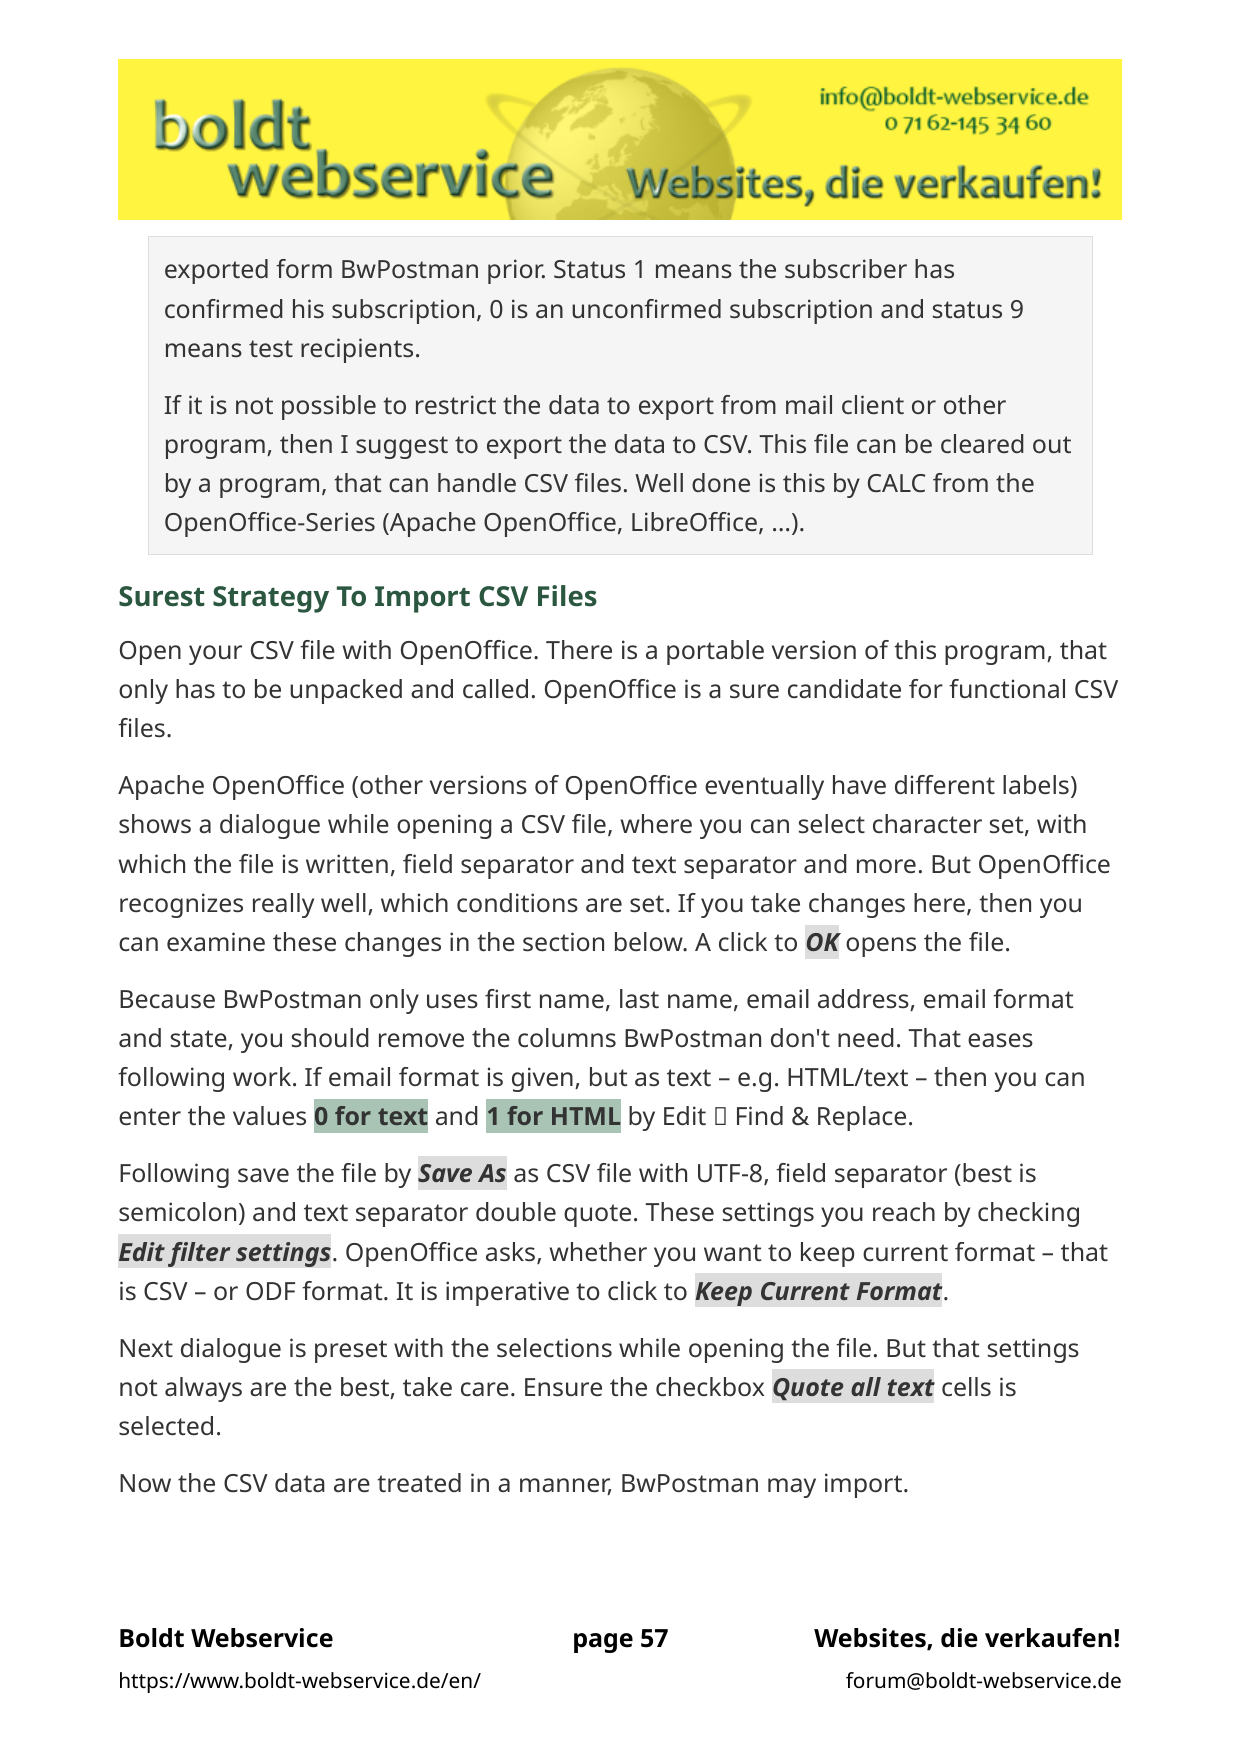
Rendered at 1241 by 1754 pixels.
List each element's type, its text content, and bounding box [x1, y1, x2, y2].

picture [118, 59, 1123, 220]
text Now the CSV data are treated in a manner, BwPostman may import. [118, 1465, 1122, 1499]
text exported form BwPostman prior. Status 1 means the subscriber has confirmed his subscription, 0 is an unconfirmed subscription and status 9 means test recipients. [149, 237, 1092, 364]
subtitle Surest Strategy To Import CSV Files [118, 577, 1122, 615]
text Following save the file by Save As as CSV file with UTF-8, field separator (best is semicolon) and text separator double quote. These settings you reach by checking Edit filter settings. OpenOffice asks, whether you want to keep current format – that is CSV – or ODF format. It is imperative to click to Keep Current Format. [118, 1156, 1122, 1307]
text Because BwPostman only uses first name, last name, email address, email format and state, you should remove the columns BwPostman don't need. That eases following work. If email format is given, but as text – e.g. HTML/text – then you can enter the values 0 for text and 1 for HTML by Edit  Find & Replace. [118, 981, 1122, 1133]
text Apache OpenOffice (other versions of OpenOffice eventually have different labels) shows a dialogue while opening a CSV file, where you can select character set, with which the file is written, field separator and text separator and more. But OpenOffice recognizes really well, which conditions are set. If you take changes here, then you can examine these changes in the section below. A click to OK opens the file. [118, 768, 1122, 959]
text Open your CSV file with OpenOffice. There is a portable version of this program, that only has to be unpacked and called. OpenOffice is a sure candidate for functional CSV files. [118, 633, 1122, 745]
text If it is not possible to restrict the data to export from mail client or other program, then I suggest to export the data to CSV. This file can be cleared out by a program, that can handle CSV files. Well done is this by CALC from the OpenOffice-Series (Apache OpenOffice, LibreOffice, …). [149, 371, 1092, 554]
text Next dialogue is preset with the selections while opening the file. But that settings not always are the best, take care. Ensure the checkbox Quote all text cells is selected. [118, 1330, 1122, 1443]
